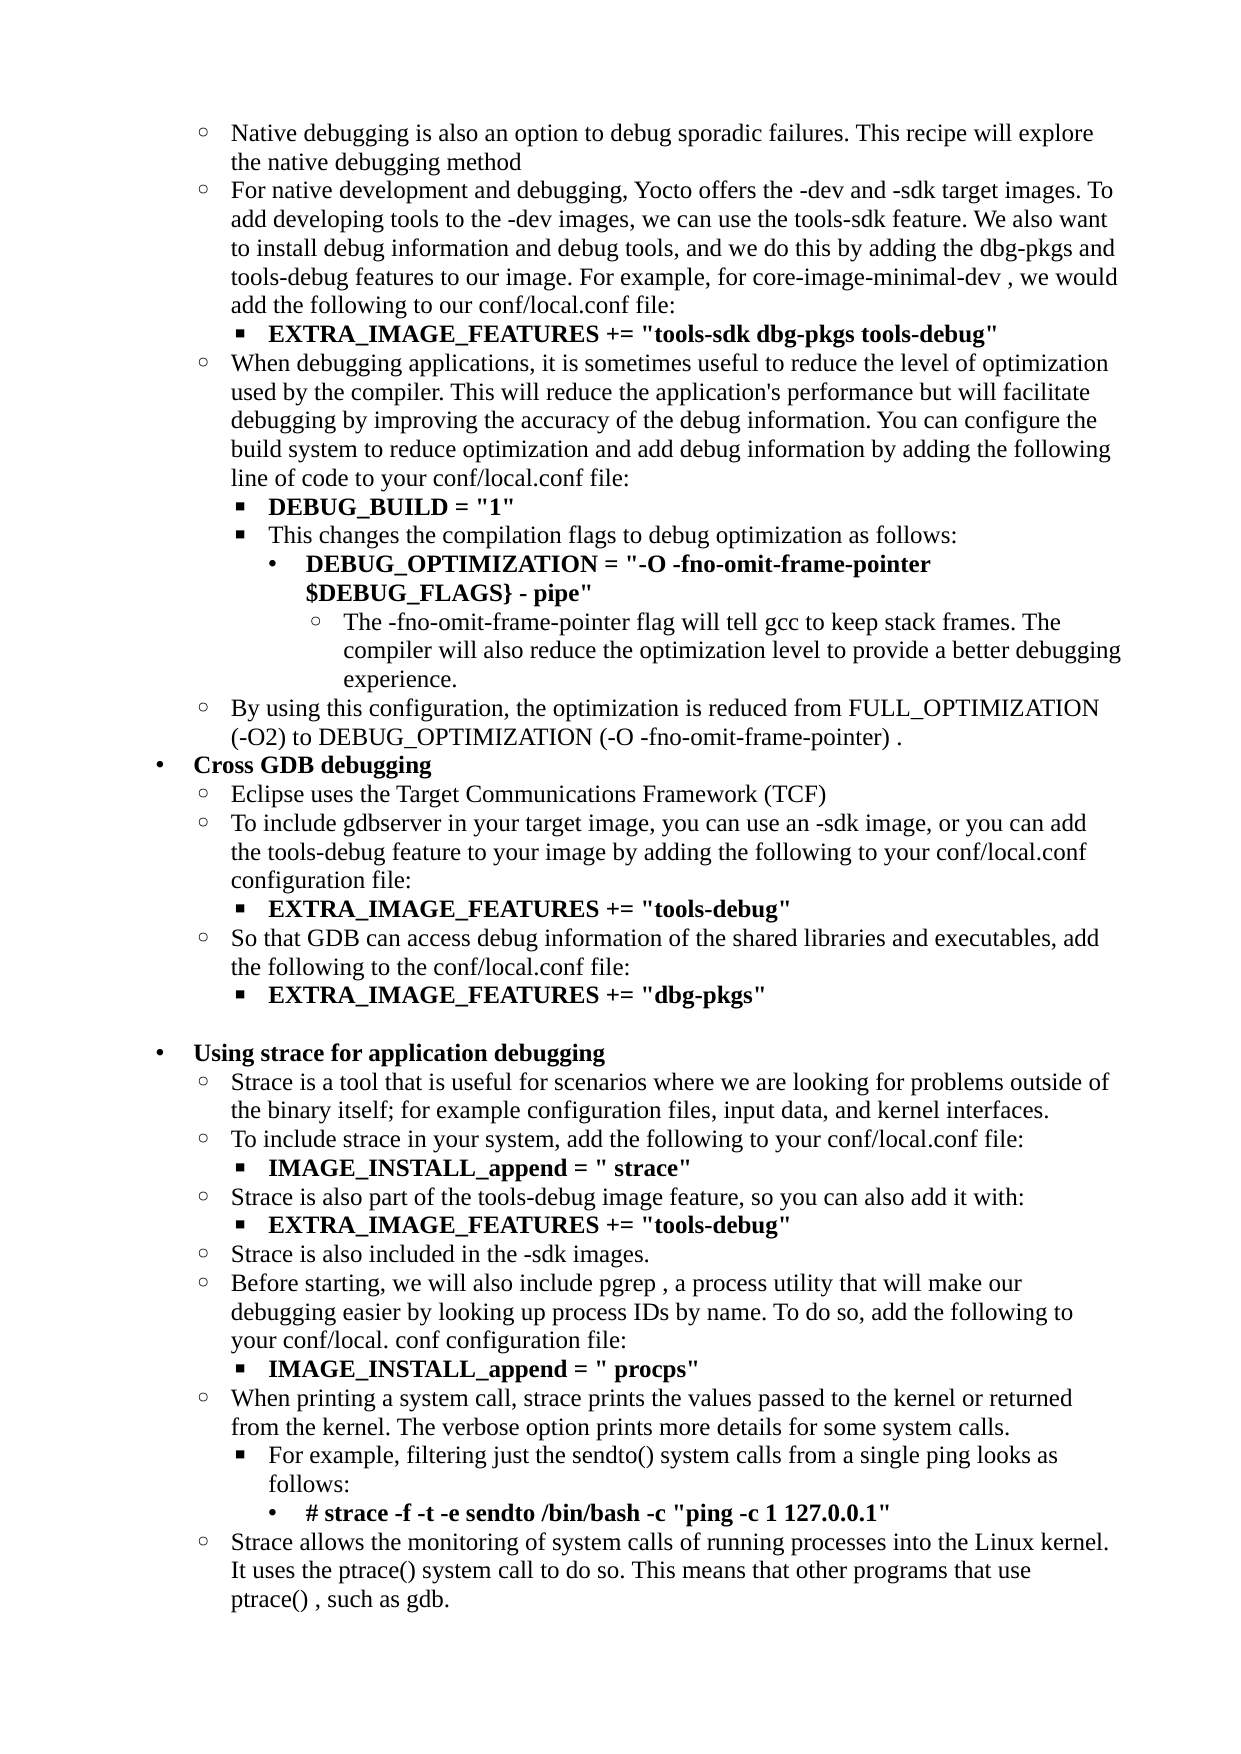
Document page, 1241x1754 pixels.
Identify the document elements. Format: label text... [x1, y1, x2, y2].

list EXTRA_IMAGE_FEATURES += "dbg-pkgs" [231, 981, 1122, 1009]
list Eclipse uses the Target Communications Framework (TCF) [193, 779, 1122, 808]
list Strace is also included in the -sdk images. [193, 1239, 1122, 1268]
list DEBUG_BUILD = "1" [231, 492, 1122, 521]
list To include gdbserver in your target image, you can use an -sdk image, or you can add the tools-debug feature to your image by adding the following to your conf/local.conf configuration file: [193, 808, 1122, 894]
list To include strace in your system, add the following to your conf/local.conf file: [193, 1124, 1122, 1153]
list EXTRA_IMAGE_FEATURES += "tools-debug" [231, 1211, 1122, 1239]
list By using this configuration, the optimization is reduced from FULL_OPTIMIZATION (-O2) to DEBUG_OPTIMIZATION (-O -fno-omit-frame-pointer) . [193, 693, 1122, 751]
list DEBUG_OPTIMIZATION = "-O -fno-omit-frame-pointer $DEBUG_FLAGS} - pipe" [268, 549, 1122, 607]
list When printing a system call, strace prints the values passed to the kernel or returned from the kernel. The verbose option prints more details for some system calls. [193, 1383, 1122, 1441]
list For example, filtering just the sendto() system calls from a single ping looks as follows: [231, 1441, 1122, 1498]
list Cross GDB debugging [156, 751, 1122, 779]
list Before starting, we will also include pgrep , a process utility that will make our debugging easier by looking up process IDs by name. To do so, add the following to your conf/local. conf configuration file: [193, 1268, 1122, 1354]
list Strace is also part of the tools-debug image feature, so you can also add it with: [193, 1182, 1122, 1211]
list EXTRA_IMAGE_FEATURES += "tools-sdk dbg-pkgs tools-debug" [231, 319, 1122, 348]
list Strace is a tool that is useful for scenarios where we are looking for problems outside of the binary itself; for example configuration files, input data, and kernel interfaces. [193, 1067, 1122, 1124]
list EXTRA_IMAGE_FEATURES += "tools-debug" [231, 894, 1122, 923]
list # strace -f -t -e sendto /bin/bash -c "ping -c 1 127.0.0.1" [268, 1498, 1122, 1527]
list IMAGE_INSTALL_append = " procps" [231, 1354, 1122, 1383]
list Strace allows the monitoring of system calls of running processes into the Linux kernel. It uses the ptrace() system call to do so. This means that other programs that use ptrace() , such as gdb. [193, 1527, 1122, 1613]
list The -fno-omit-frame-pointer flag will tell gcc to keep stack frames. The compiler will also reduce the optimization level to provide a better debugging experience. [306, 607, 1122, 693]
list This changes the compilation flags to debug optimization as follows: [231, 521, 1122, 549]
list IMAGE_INSTALL_append = " strace" [231, 1153, 1122, 1182]
list So that GDB can access debug information of the shared libraries and executables, add the following to the conf/local.conf file: [193, 923, 1122, 981]
list Native debugging is also an option to debug sporadic failures. This recipe will explore the native debugging method [193, 118, 1122, 176]
list For native development and debugging, Yocto offers the -dev and -sdk target images. To add developing tools to the -dev images, we can use the tools-sdk feature. We also want to install debug information and debug tools, and we do this by adding the dbg-pkgs and tools-debug features to our image. For example, for core-image-minimal-dev , we would add the following to our conf/local.conf file: [193, 176, 1122, 319]
list Using strace for application debugging [156, 1038, 1122, 1067]
list When debugging applications, it is sometimes useful to reduce the level of optimization used by the compiler. This will reduce the application's performance but will facilitate debugging by improving the accuracy of the debug information. You can configure the build system to reduce optimization and add debug information by adding the following line of code to your conf/local.conf file: [193, 348, 1122, 492]
